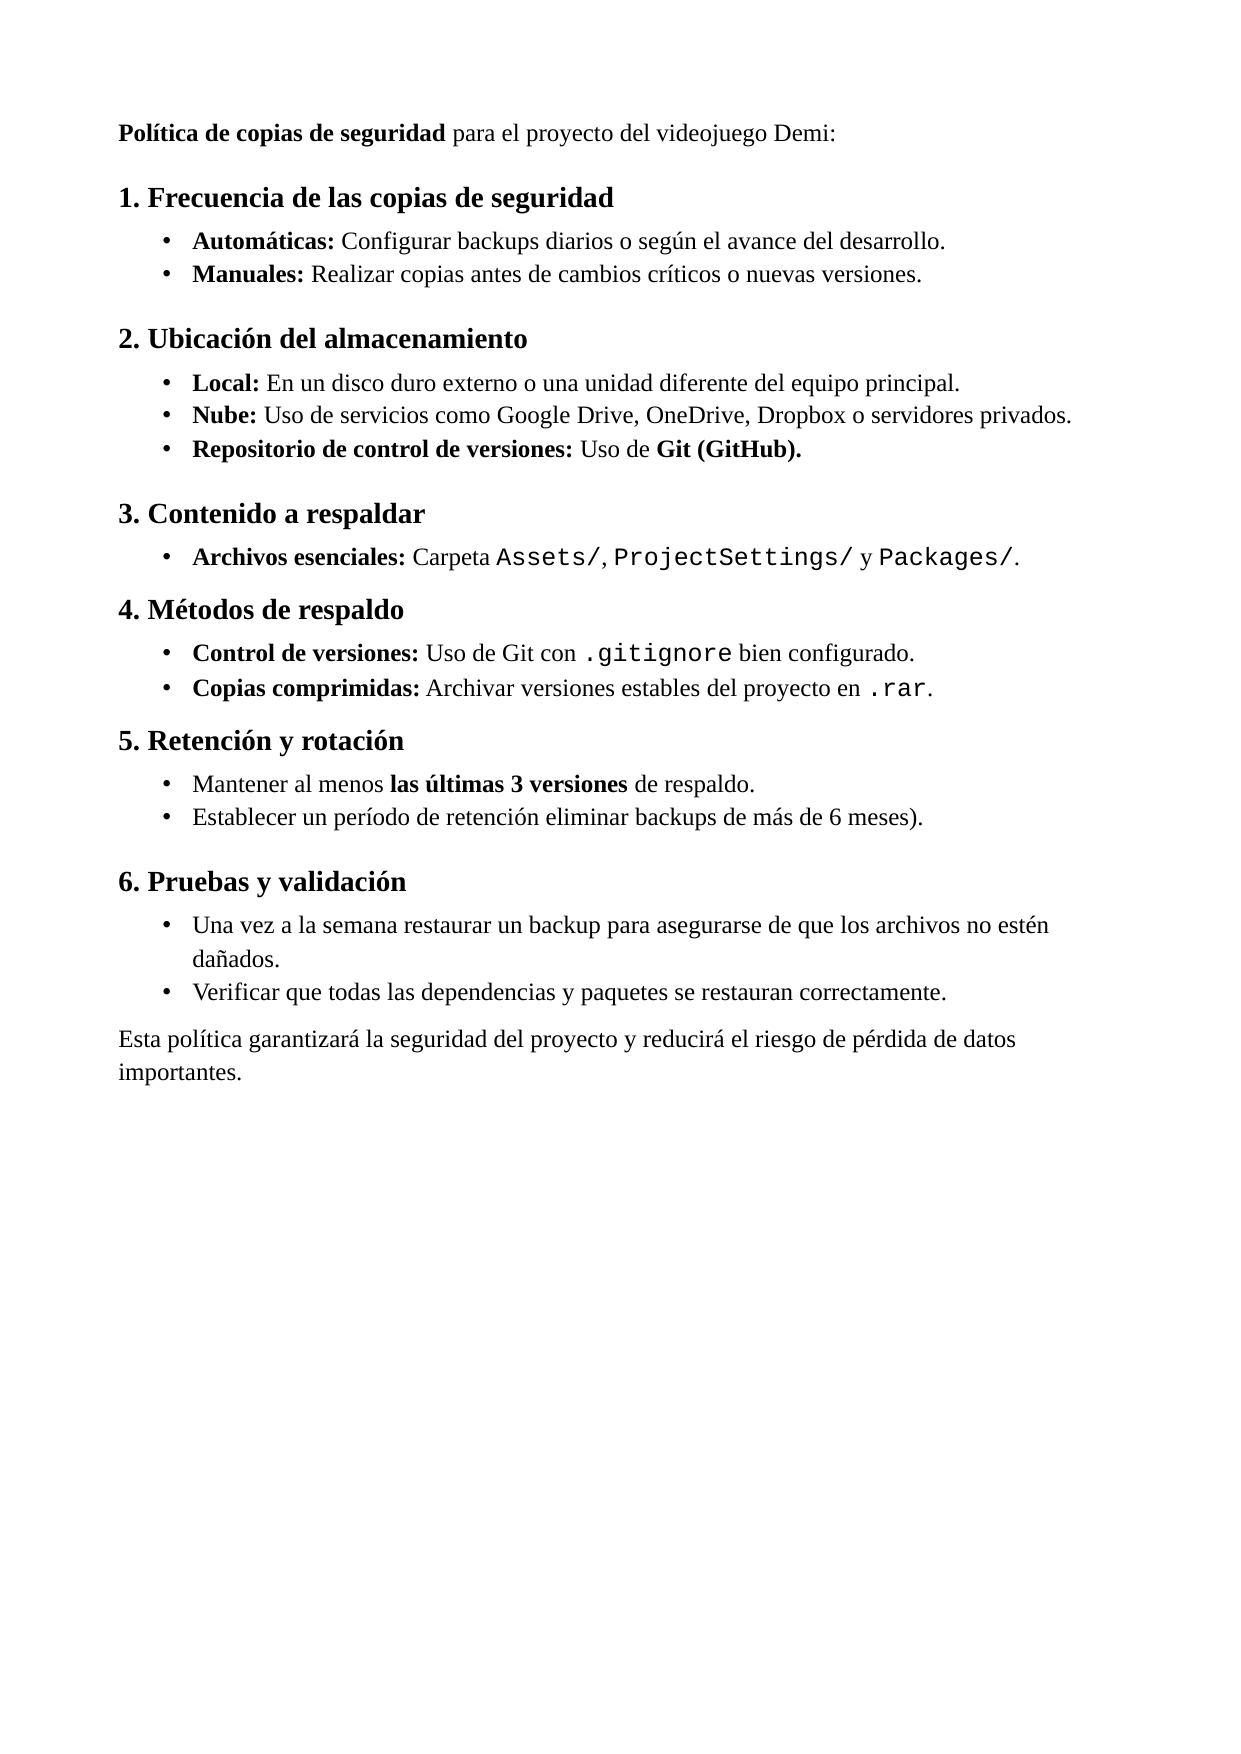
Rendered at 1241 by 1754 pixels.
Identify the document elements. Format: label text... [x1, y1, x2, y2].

list Local: En un disco duro externo o una unidad diferente del equipo principal. [162, 368, 1122, 396]
list Establecer un período de retención eliminar backups de más de 6 meses). [162, 802, 1122, 831]
subtitle 1. Frecuencia de las copias de seguridad [118, 180, 1122, 214]
list Manuales: Realizar copias antes de cambios críticos o nuevas versiones. [162, 259, 1122, 288]
list Control de versiones: Uso de Git con .gitignore bien configurado. [162, 638, 1122, 669]
list Repositorio de control de versiones: Uso de Git (GitHub). [162, 434, 1122, 462]
text Política de copias de seguridad para el proyecto del videojuego Demi: [118, 118, 1122, 147]
list Automáticas: Configurar backups diarios o según el avance del desarrollo. [162, 226, 1122, 255]
list Nube: Uso de servicios como Google Drive, OneDrive, Dropbox o servidores privados. [162, 401, 1122, 429]
list Archivos esenciales: Carpeta Assets/, ProjectSettings/ y Packages/. [162, 542, 1122, 573]
subtitle 2. Ubicación del almacenamiento [118, 322, 1122, 355]
subtitle 5. Retención y rotación [118, 723, 1122, 757]
subtitle 6. Pruebas y validación [118, 864, 1122, 898]
list Una vez a la semana restaurar un backup para asegurarse de que los archivos no estén dañados. [162, 911, 1122, 972]
subtitle 3. Contenido a respaldar [118, 496, 1122, 529]
text Esta política garantizará la seguridad del proyecto y reducirá el riesgo de pérdida de datos importantes. [118, 1024, 1122, 1086]
subtitle 4. Métodos de respaldo [118, 592, 1122, 625]
list Verificar que todas las dependencias y paquetes se restauran correctamente. [162, 977, 1122, 1005]
list Mantener al menos las últimas 3 versiones de respaldo. [162, 769, 1122, 798]
list Copias comprimidas: Archivar versiones estables del proyecto en .rar. [162, 673, 1122, 704]
